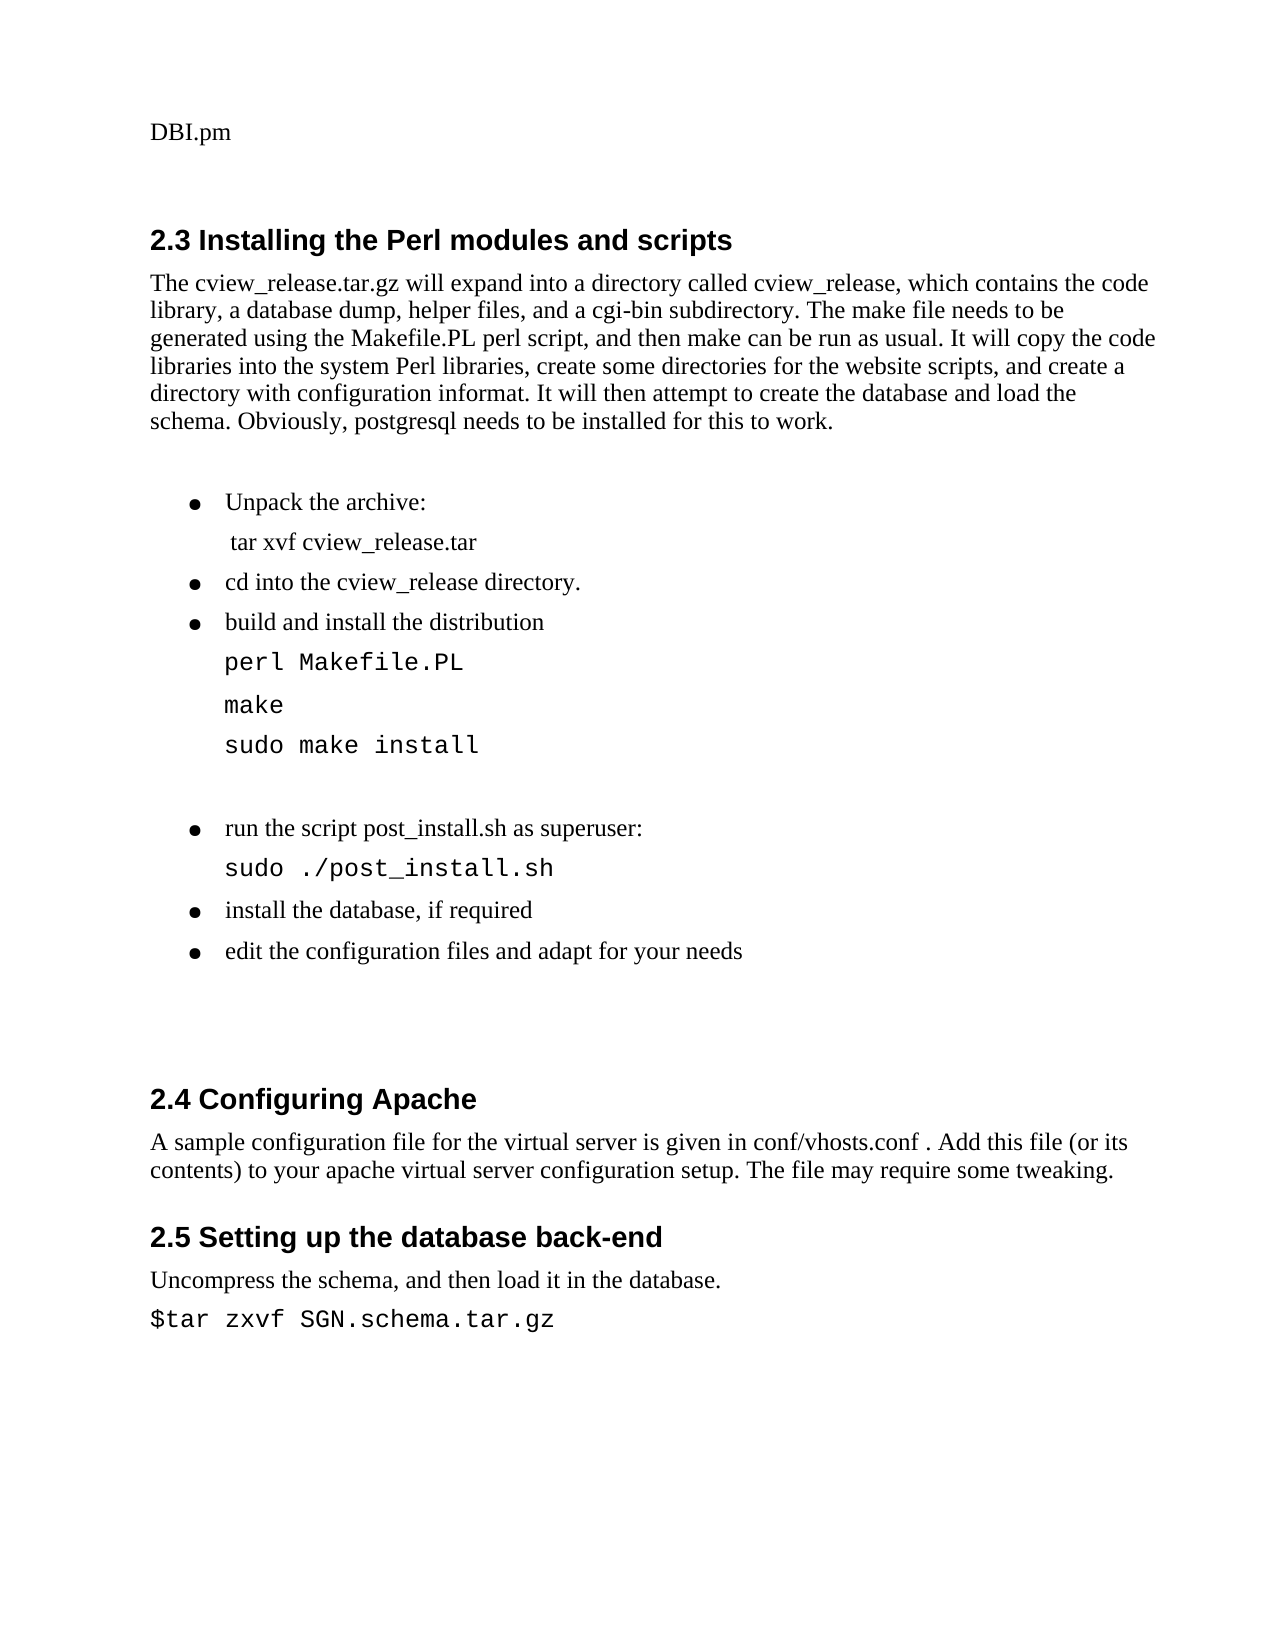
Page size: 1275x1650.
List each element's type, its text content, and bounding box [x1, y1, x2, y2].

list install the database, if required [187, 897, 1157, 924]
text sudo ./post_install.sh [150, 854, 1157, 884]
text tar xvf cview_release.tar [150, 528, 1157, 556]
text A sample configuration file for the virtual server is given in conf/vhosts.conf . Add this file (or its contents) to your apache virtual server configuration setup. The file may require some tweaking. [150, 1128, 1157, 1183]
text sudo make install [150, 733, 1157, 761]
text make [150, 691, 1157, 721]
list cd into the cview_release directory. [187, 568, 1157, 596]
text perl Makefile.PL [150, 648, 1157, 678]
text Uncompress the schema, and then load it in the database. [150, 1266, 1157, 1294]
text DBI.pm [150, 118, 1157, 146]
list Unpack the archive: [187, 488, 1157, 515]
text The cview_release.tar.gz will expand into a directory called cview_release, which contains the code library, a database dump, helper files, and a cgi-bin subdirectory. The make file needs to be generated using the Makefile.PL perl script, and then make can be run as usual. It will copy the code libraries into the system Perl libraries, create some directories for the website scripts, and create a directory with configuration informat. It will then attempt to create the database and load the schema. Obviously, postgresql needs to be installed for this to work. [150, 269, 1157, 435]
list build and install the distribution [187, 608, 1157, 636]
text $tar zxvf SGN.schema.tar.gz [150, 1306, 1157, 1335]
list run the script post_install.sh as superuser: [187, 814, 1157, 842]
subtitle 2.5 Setting up the database back-end [150, 1221, 1157, 1254]
list edit the configuration files and adapt for your needs [187, 937, 1157, 964]
subtitle 2.4 Configuring Apache [150, 1083, 1157, 1116]
subtitle 2.3 Installing the Perl modules and scripts [150, 223, 1157, 256]
